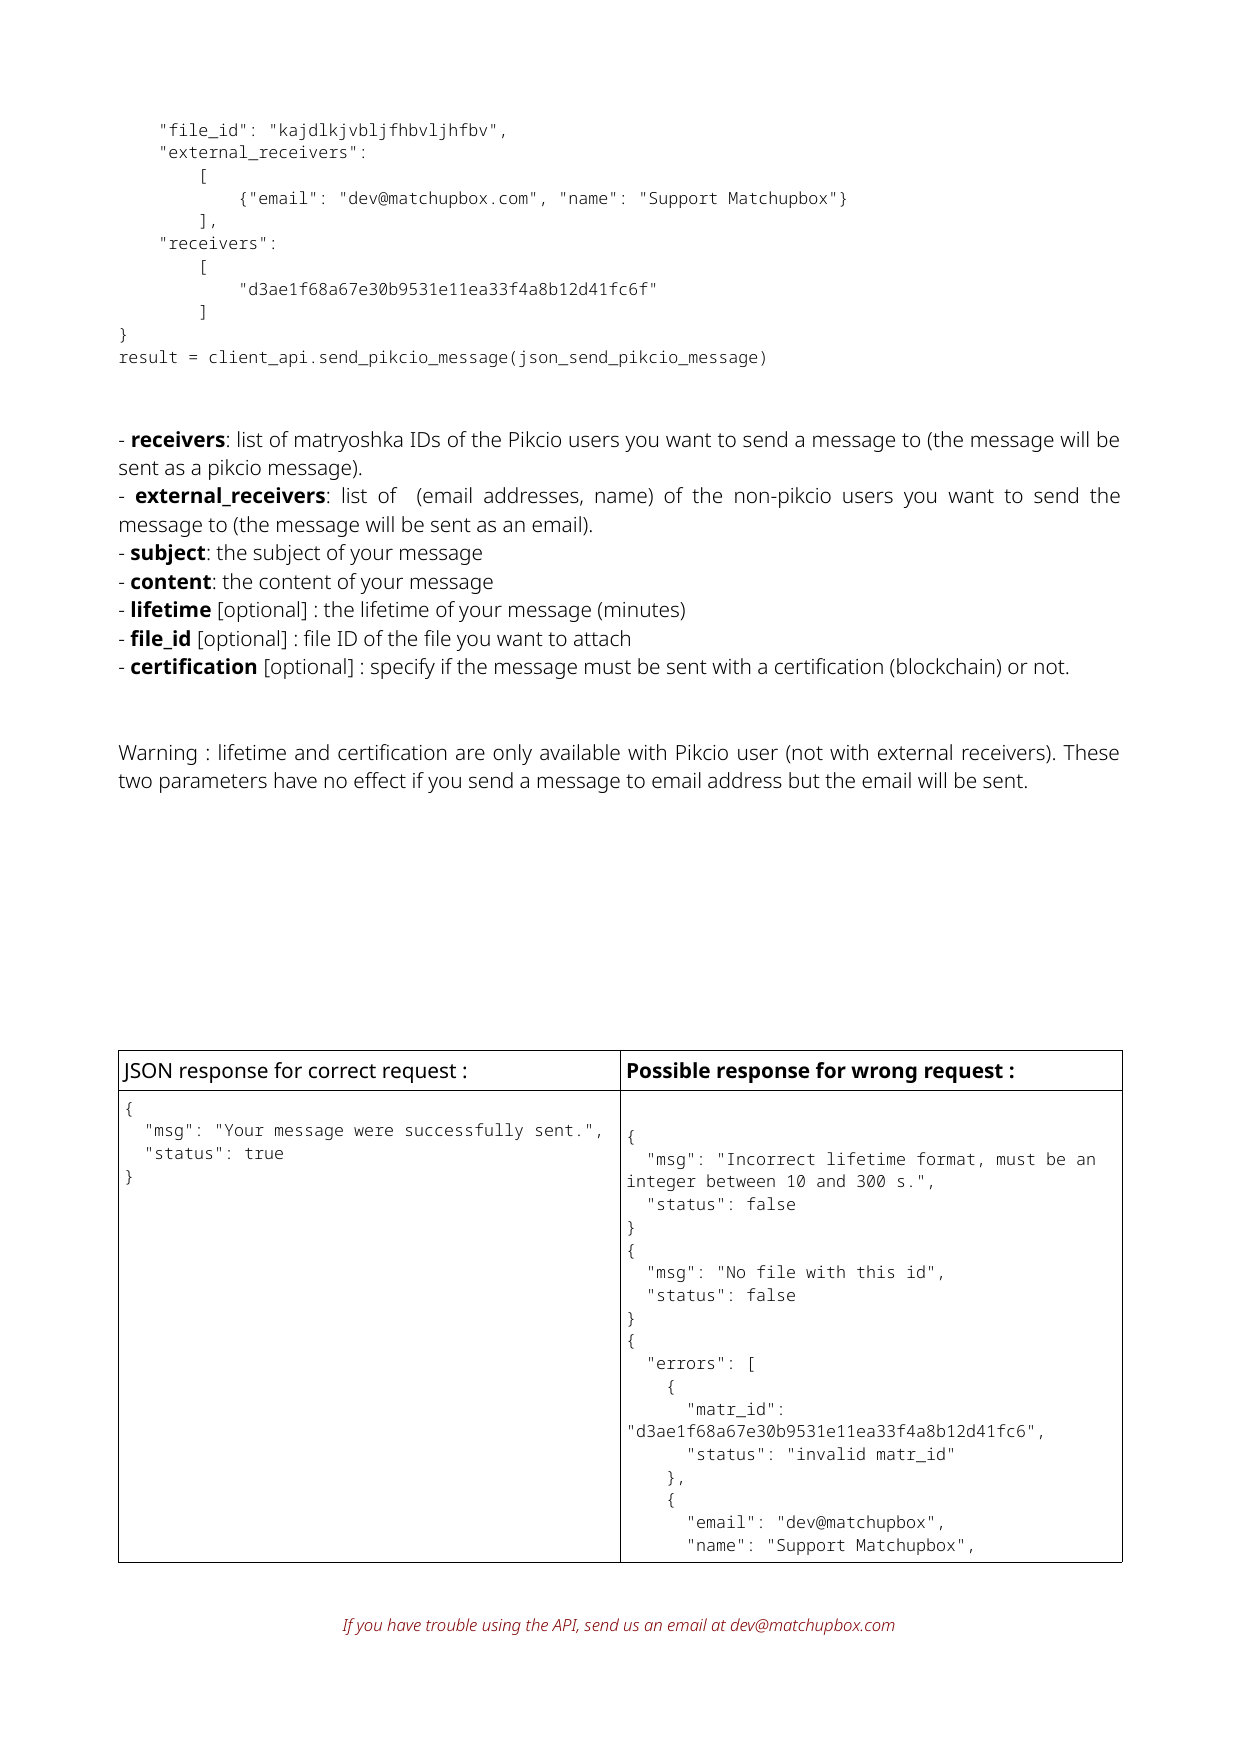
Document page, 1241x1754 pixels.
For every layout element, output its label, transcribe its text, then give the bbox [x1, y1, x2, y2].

table_cell { "msg": "Your message were successfully sent.", "status": true } [119, 1091, 620, 1562]
text } [118, 322, 1122, 345]
text - file_id [optional] : file ID of the file you want to attach [118, 624, 1122, 652]
text - subject: the subject of your message [118, 538, 1122, 567]
table_cell { "msg": "Incorrect lifetime format, must be an integer between 10 and 300 s.", "status": false } { "msg": "No file with this id", "status": false } { "errors": [ { "matr_id": "d3ae1f68a67e30b9531e11ea33f4a8b12d41fc6", "status": "invalid matr_id" }, { "email": "dev@matchupbox", "name": "Support Matchupbox", [621, 1091, 1122, 1562]
text - external_receivers: list of (email addresses, name) of the non-pikcio users you want to send the message to (the message will be sent as an email). [118, 482, 1122, 538]
text "receivers": [118, 232, 1122, 254]
text "file_id": "kajdlkjvbljfhbvljhfbv", [118, 118, 1122, 141]
text - content: the content of your message [118, 567, 1122, 595]
text "external_receivers": [118, 141, 1122, 163]
text "d3ae1f68a67e30b9531e11ea33f4a8b12d41fc6f" [118, 277, 1122, 300]
text ], [118, 209, 1122, 232]
text result = client_api.send_pikcio_message(json_send_pikcio_message) [118, 345, 1122, 368]
table_header Possible response for wrong request : [621, 1051, 1122, 1090]
text {"email": "dev@matchupbox.com", "name": "Support Matchupbox"} [118, 186, 1122, 209]
text - certification [optional] : specify if the message must be sent with a certification (blockchain) or not. [118, 652, 1122, 681]
text Warning : lifetime and certification are only available with Pikcio user (not with external receivers). These two parameters have no effect if you send a message to email address but the email will be sent. [118, 738, 1122, 794]
text - lifetime [optional] : the lifetime of your message (minutes) [118, 595, 1122, 624]
text [ [118, 254, 1122, 277]
text [ [118, 163, 1122, 186]
text - receivers: list of matryoshka IDs of the Pikcio users you want to send a message to (the message will be sent as a pikcio message). [118, 425, 1122, 482]
text ] [118, 300, 1122, 322]
table_header JSON response for correct request : [119, 1051, 620, 1090]
